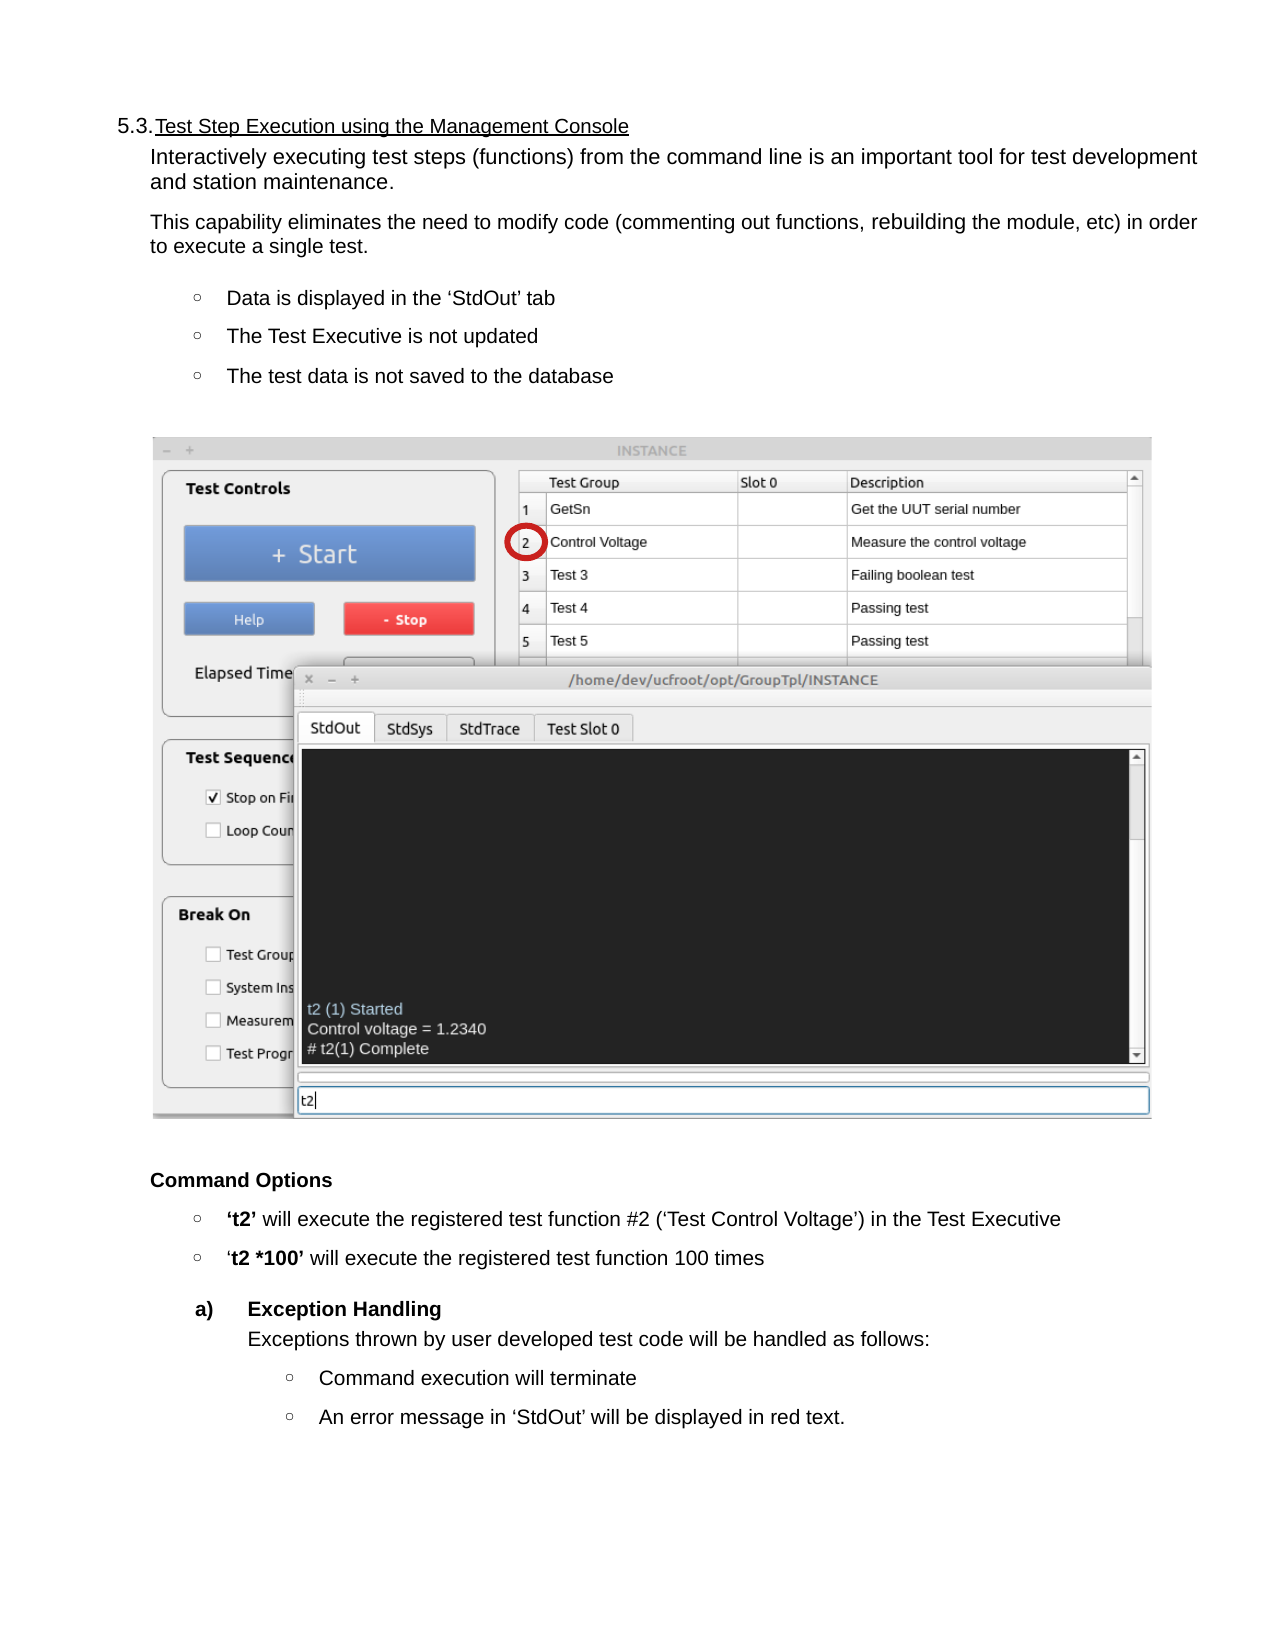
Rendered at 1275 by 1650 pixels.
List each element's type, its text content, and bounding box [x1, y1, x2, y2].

text Exceptions thrown by user developed test code will be handled as follows: [247, 1327, 1200, 1351]
subtitle Test Step Execution using the Management Console [111, 112, 1200, 138]
list ‘t2’ will execute the registered test function #2 (‘Test Control Voltage’) in the Test Executive [189, 1207, 1200, 1231]
text Command Options [150, 1168, 1200, 1192]
text Interactively executing test steps (functions) from the command line is an important tool for test development and station maintenance. [150, 144, 1200, 194]
subtitle Exception Handling [195, 1297, 1200, 1321]
list The test data is not saved to the database [189, 363, 1200, 387]
text This capability eliminates the need to modify code (commenting out functions, rebuilding the module, etc) in order to execute a single test. [150, 209, 1200, 258]
list Command execution will terminate [281, 1366, 1200, 1390]
list An error message in ‘StdOut’ will be displayed in red text. [281, 1405, 1200, 1429]
list Data is displayed in the ‘StdOut’ tab [189, 285, 1200, 309]
picture [152, 437, 1152, 1119]
list The Test Executive is not updated [189, 324, 1200, 348]
list ‘t2 *100’ will execute the registered test function 100 times [189, 1246, 1200, 1270]
